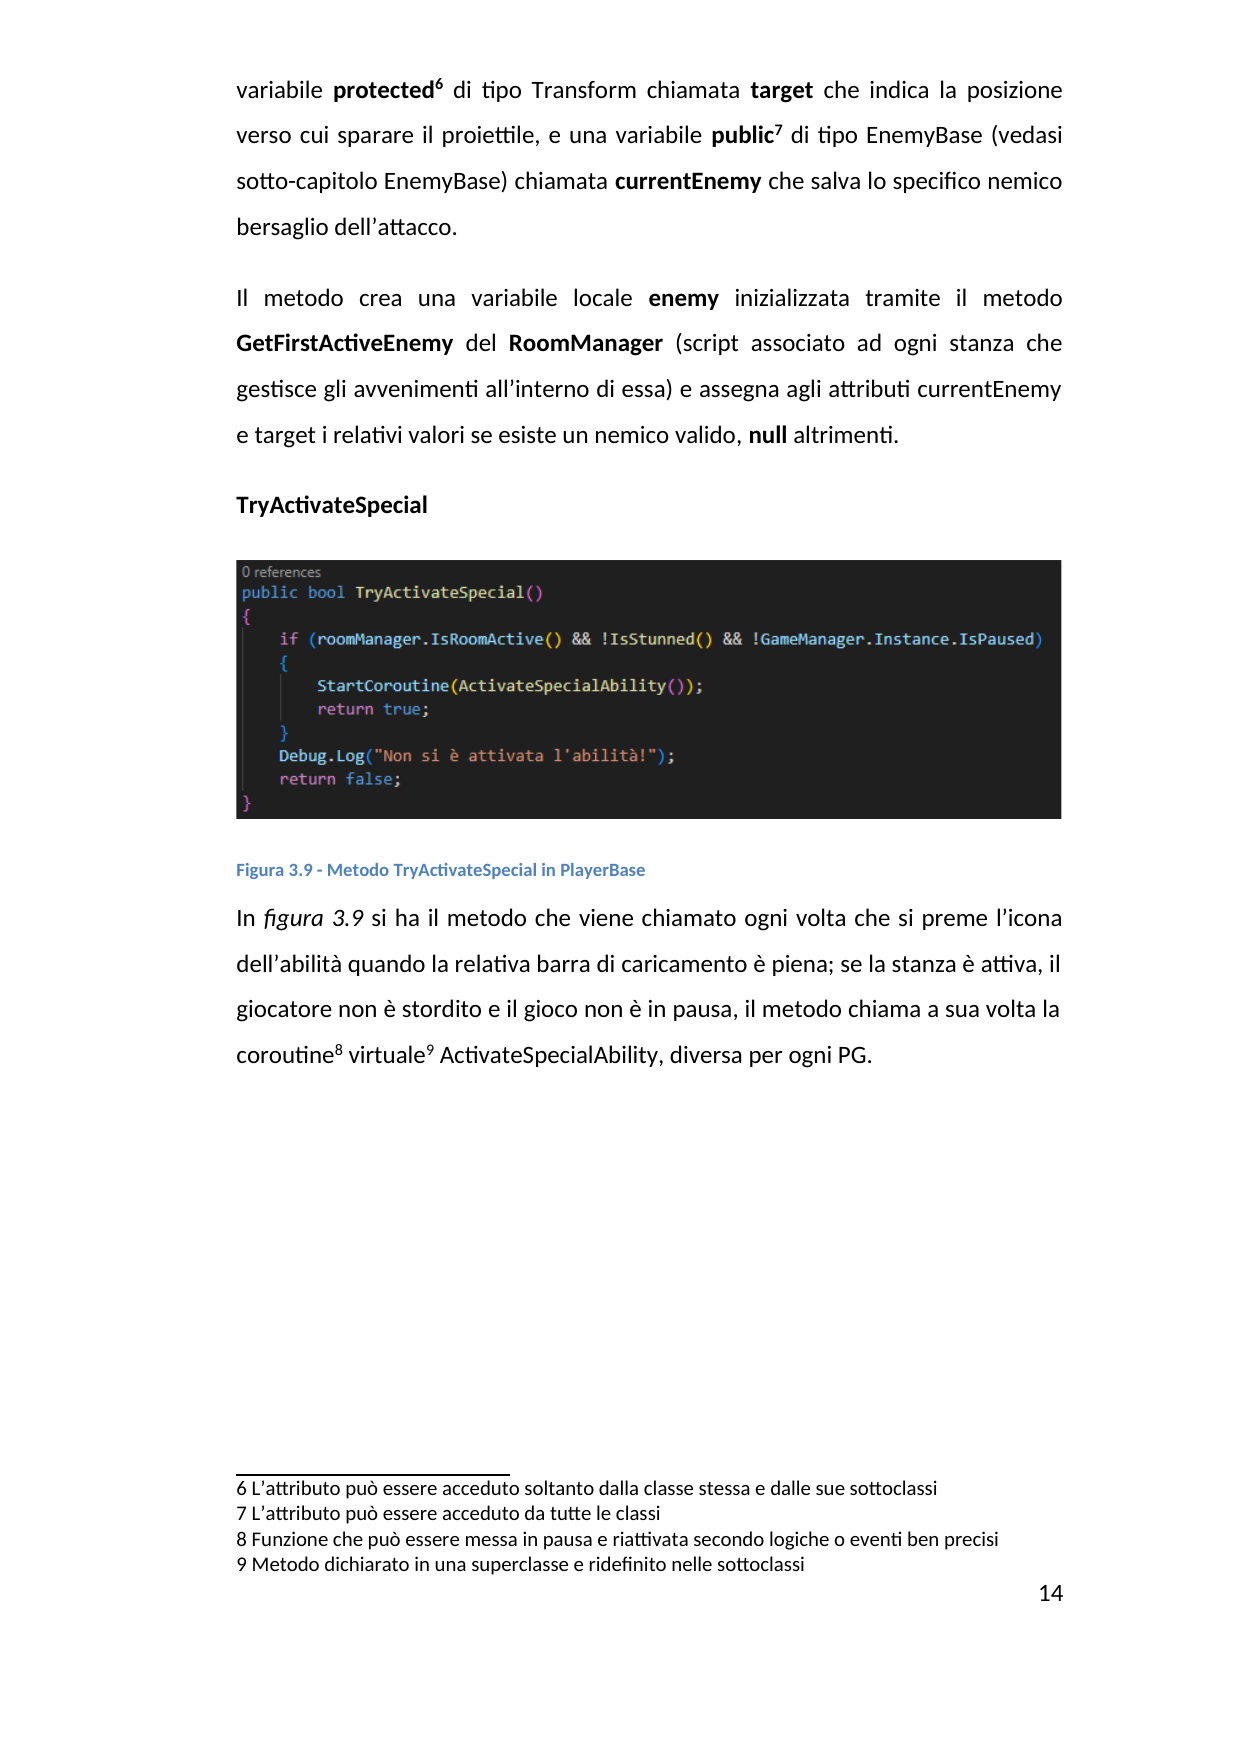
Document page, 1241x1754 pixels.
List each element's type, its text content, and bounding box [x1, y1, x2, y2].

text L’attributo può essere acceduto da tutte le classi [236, 1501, 1063, 1526]
text variabile protected di tipo Transform chiamata target che indica la posizione verso cui sparare il proiettile, e una variabile public di tipo EnemyBase (vedasi sotto-capitolo EnemyBase) chiamata currentEnemy che salva lo specifico nemico bersaglio dell’attacco. [236, 74, 1063, 242]
text L’attributo può essere acceduto soltanto dalla classe stessa e dalle sue sottoclassi [236, 1475, 1063, 1501]
text Metodo dichiarato in una superclasse e ridefinito nelle sottoclassi [236, 1551, 1063, 1577]
text TryActivateSpecial [236, 490, 1063, 520]
text Il metodo crea una variabile locale enemy inizializzata tramite il metodo GetFirstActiveEnemy del RoomManager (script associato ad ogni stanza che gestisce gli avvenimenti all’interno di essa) e assegna agli attributi currentEnemy e target i relativi valori se esiste un nemico valido, null altrimenti. [236, 282, 1063, 449]
text Figura 3.9 - Metodo TryActivateSpecial in PlayerBase [236, 858, 1063, 881]
text Funzione che può essere messa in pausa e riattivata secondo logiche o eventi ben precisi [236, 1526, 1063, 1551]
text In figura 3.9 si ha il metodo che viene chiamato ogni volta che si preme l’icona dell’abilità quando la relativa barra di caricamento è piena; se la stanza è attiva, il giocatore non è stordito e il gioco non è in pausa, il metodo chiama a sua volta la coroutine virtuale ActivateSpecialAbility, diversa per ogni PG. [236, 902, 1063, 1070]
